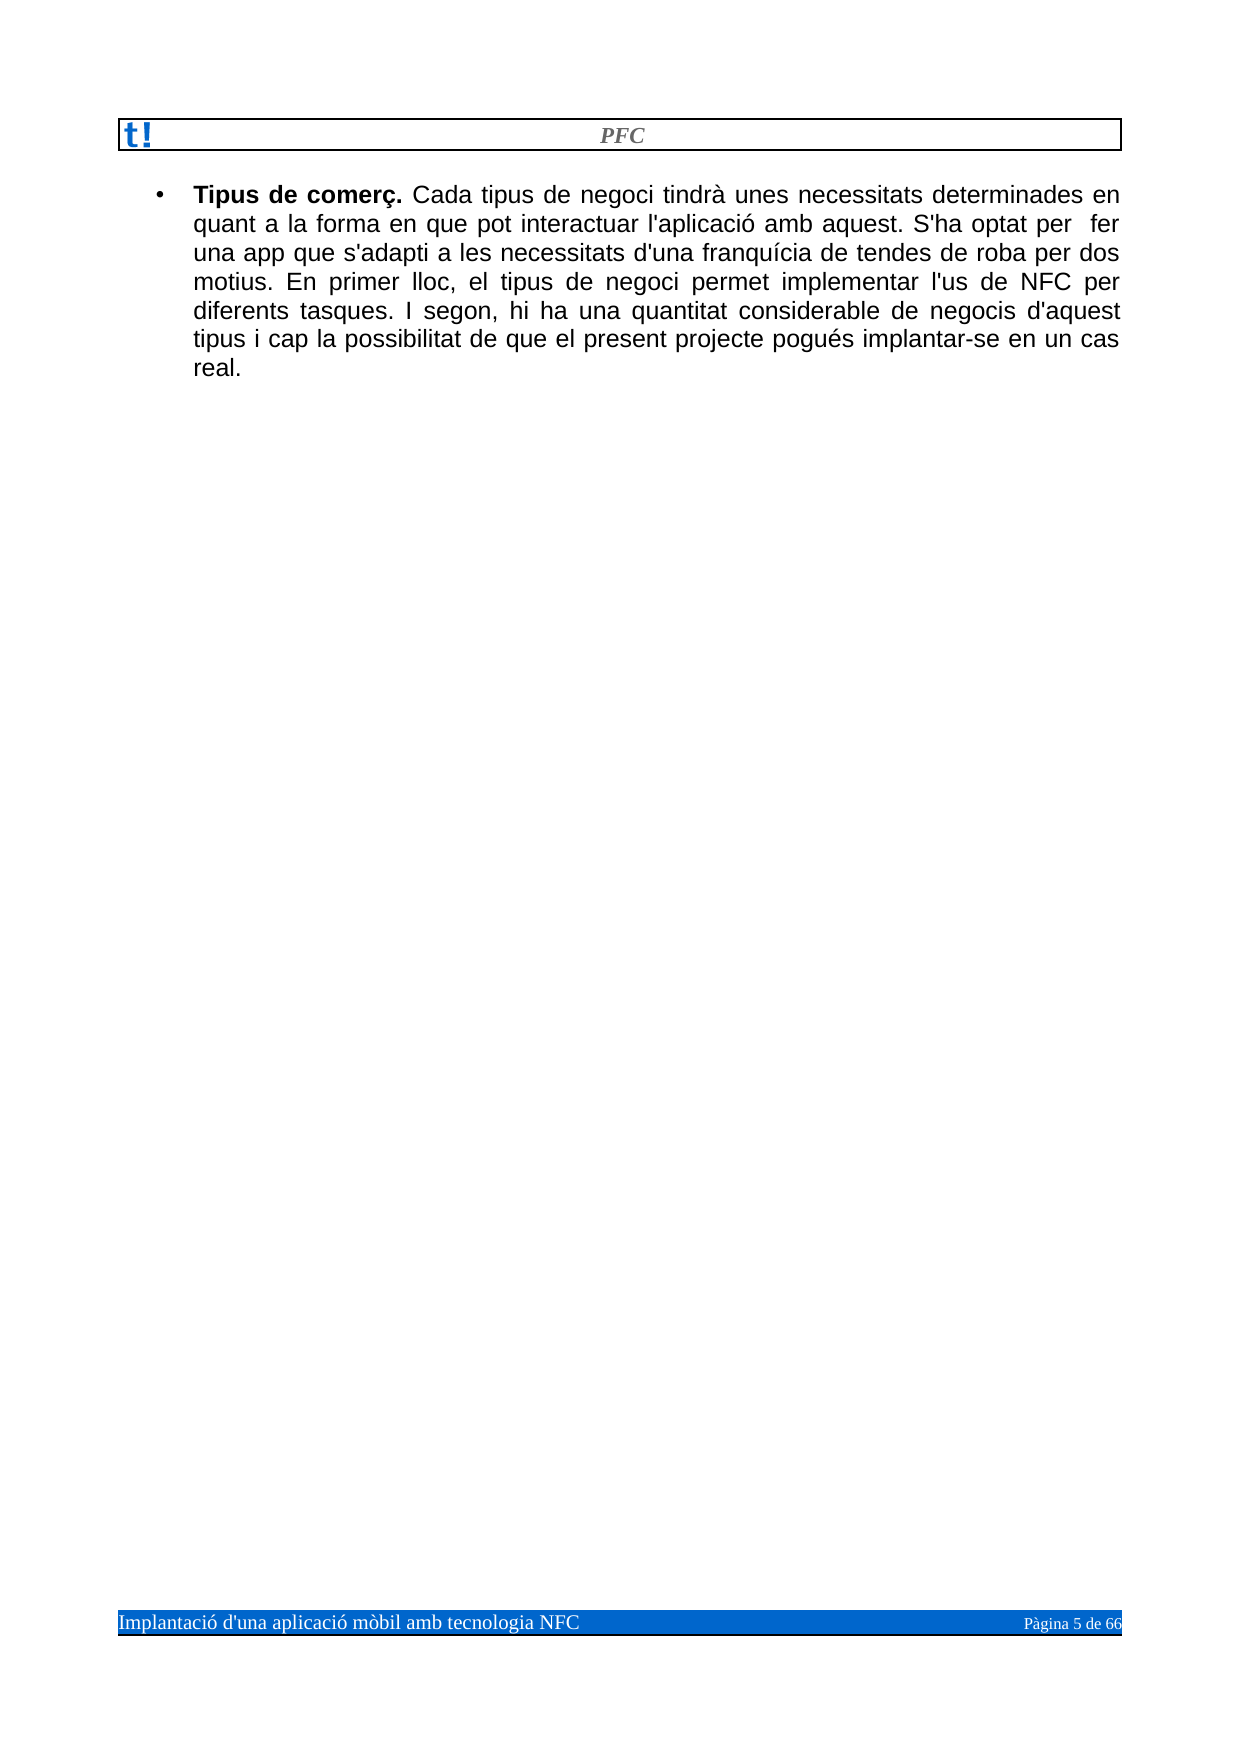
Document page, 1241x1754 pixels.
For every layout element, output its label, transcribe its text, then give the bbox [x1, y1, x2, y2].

picture [123, 121, 151, 148]
list Tipus de comerç. Cada tipus de negoci tindrà unes necessitats determinades en quant a la forma en que pot interactuar l'aplicació amb aquest. S'ha optat per fer una app que s'adapti a les necessitats d'una franquícia de tendes de roba per dos motius. En primer lloc, el tipus de negoci permet implementar l'us de NFC per diferents tasques. I segon, hi ha una quantitat considerable de negocis d'aquest tipus i cap la possibilitat de que el present projecte pogués implantar-se en un cas real. [156, 181, 1122, 382]
